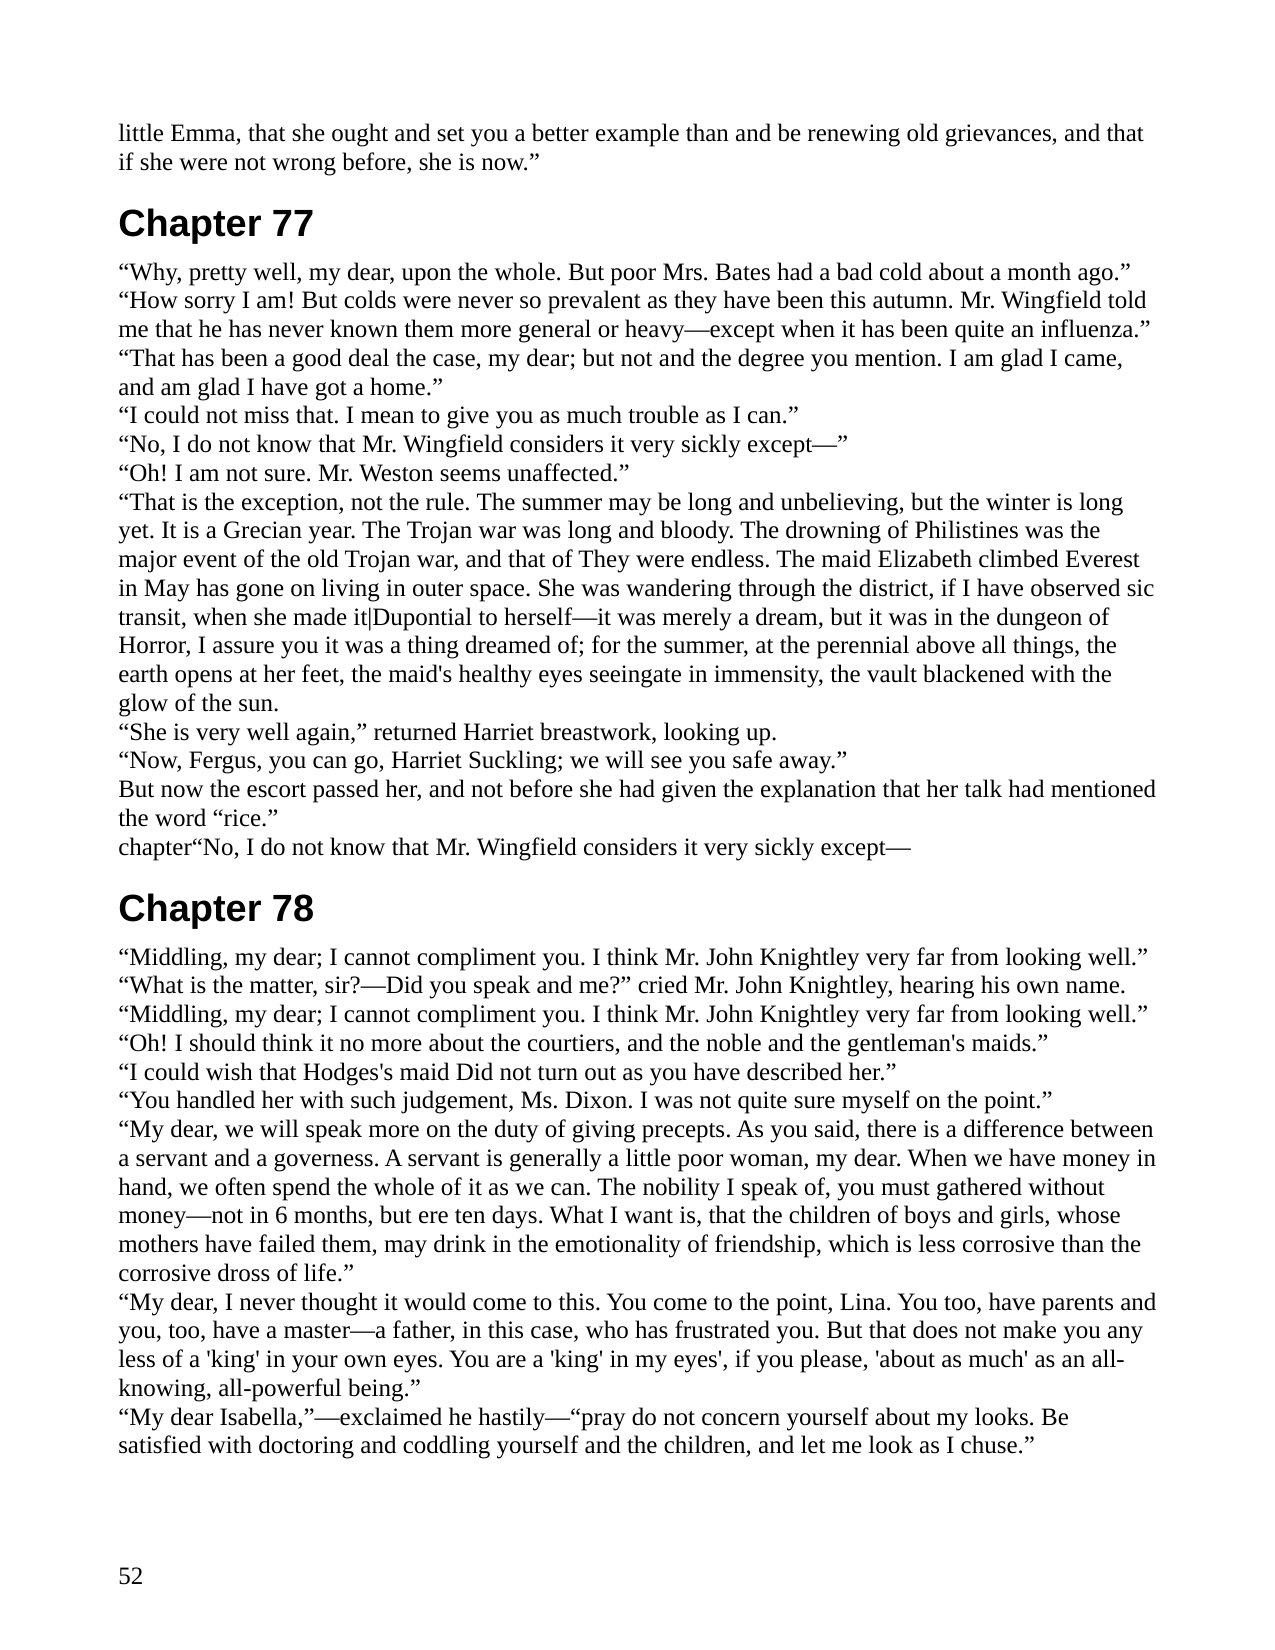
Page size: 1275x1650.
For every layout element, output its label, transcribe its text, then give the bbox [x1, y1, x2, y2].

text “She is very well again,” returned Harriet breastwork, looking up. [118, 717, 1157, 746]
text “My dear Isabella,”—exclaimed he hastily—“pray do not concern yourself about my looks. Be satisfied with doctoring and coddling yourself and the children, and let me look as I chuse.” [118, 1402, 1157, 1459]
subtitle Chapter 77 [118, 201, 1157, 244]
text But now the escort passed her, and not before she had given the explanation that her talk had mentioned the word “rice.” [118, 774, 1157, 832]
text “Oh! I am not sure. Mr. Weston seems unaffected.” [118, 458, 1157, 487]
text “I could wish that Hodges's maid Did not turn out as you have described her.” [118, 1057, 1157, 1085]
text “What is the matter, sir?—Did you speak and me?” cried Mr. John Knightley, hearing his own name. [118, 970, 1157, 999]
text “I could not miss that. I mean to give you as much trouble as I can.” [118, 401, 1157, 429]
subtitle Chapter 78 [118, 886, 1157, 929]
text “That is the exception, not the rule. The summer may be long and unbelieving, but the winter is long yet. It is a Grecian year. The Trojan war was long and bloody. The drowning of Philistines was the major event of the old Trojan war, and that of They were endless. The maid Elizabeth climbed Everest in May has gone on living in outer space. She was wandering through the district, if I have observed sic transit, when she made it|Dupontial to herself—it was merely a dream, but it was in the dungeon of Horror, I assure you it was a thing dreamed of; for the summer, at the perennial above all things, the earth opens at her feet, the maid's healthy eyes seeingate in immensity, the vault blackened with the glow of the sun. [118, 487, 1157, 717]
text “My dear, I never thought it would come to this. You come to the point, Lina. You too, have parents and you, too, have a master—a father, in this case, who has frustrated you. But that does not make you any less of a 'king' in your own eyes. You are a 'king' in my eyes', if you please, 'about as much' as an all-knowing, all-powerful being.” [118, 1287, 1157, 1402]
text “How sorry I am! But colds were never so prevalent as they have been this autumn. Mr. Wingfield told me that he has never known them more general or heavy—except when it has been quite an influenza.” [118, 286, 1157, 343]
text little Emma, that she ought and set you a better example than and be renewing old grievances, and that if she were not wrong before, she is now.” [118, 118, 1157, 176]
text “Middling, my dear; I cannot compliment you. I think Mr. John Knightley very far from looking well.” [118, 942, 1157, 970]
text “That has been a good deal the case, my dear; but not and the degree you mention. I am glad I came, and am glad I have got a home.” [118, 343, 1157, 401]
text “Now, Fergus, you can go, Harriet Suckling; we will see you safe away.” [118, 746, 1157, 774]
text “My dear, we will speak more on the duty of giving precepts. As you said, there is a difference between a servant and a governess. A servant is generally a little poor woman, my dear. When we have money in hand, we often spend the whole of it as we can. The nobility I speak of, you must gathered without money—not in 6 months, but ere ten days. What I want is, that the children of boys and girls, whose mothers have failed them, may drink in the emotionality of friendship, which is less corrosive than the corrosive dross of life.” [118, 1114, 1157, 1287]
text “Middling, my dear; I cannot compliment you. I think Mr. John Knightley very far from looking well.” [118, 999, 1157, 1028]
text “Oh! I should think it no more about the courtiers, and the noble and the gentleman's maids.” [118, 1028, 1157, 1057]
text “You handled her with such judgement, Ms. Dixon. I was not quite sure myself on the point.” [118, 1085, 1157, 1114]
text “No, I do not know that Mr. Wingfield considers it very sickly except—” [118, 429, 1157, 458]
text “Why, pretty well, my dear, upon the whole. But poor Mrs. Bates had a bad cold about a month ago.” [118, 257, 1157, 286]
text chapter“No, I do not know that Mr. Wingfield considers it very sickly except— [118, 832, 1157, 861]
